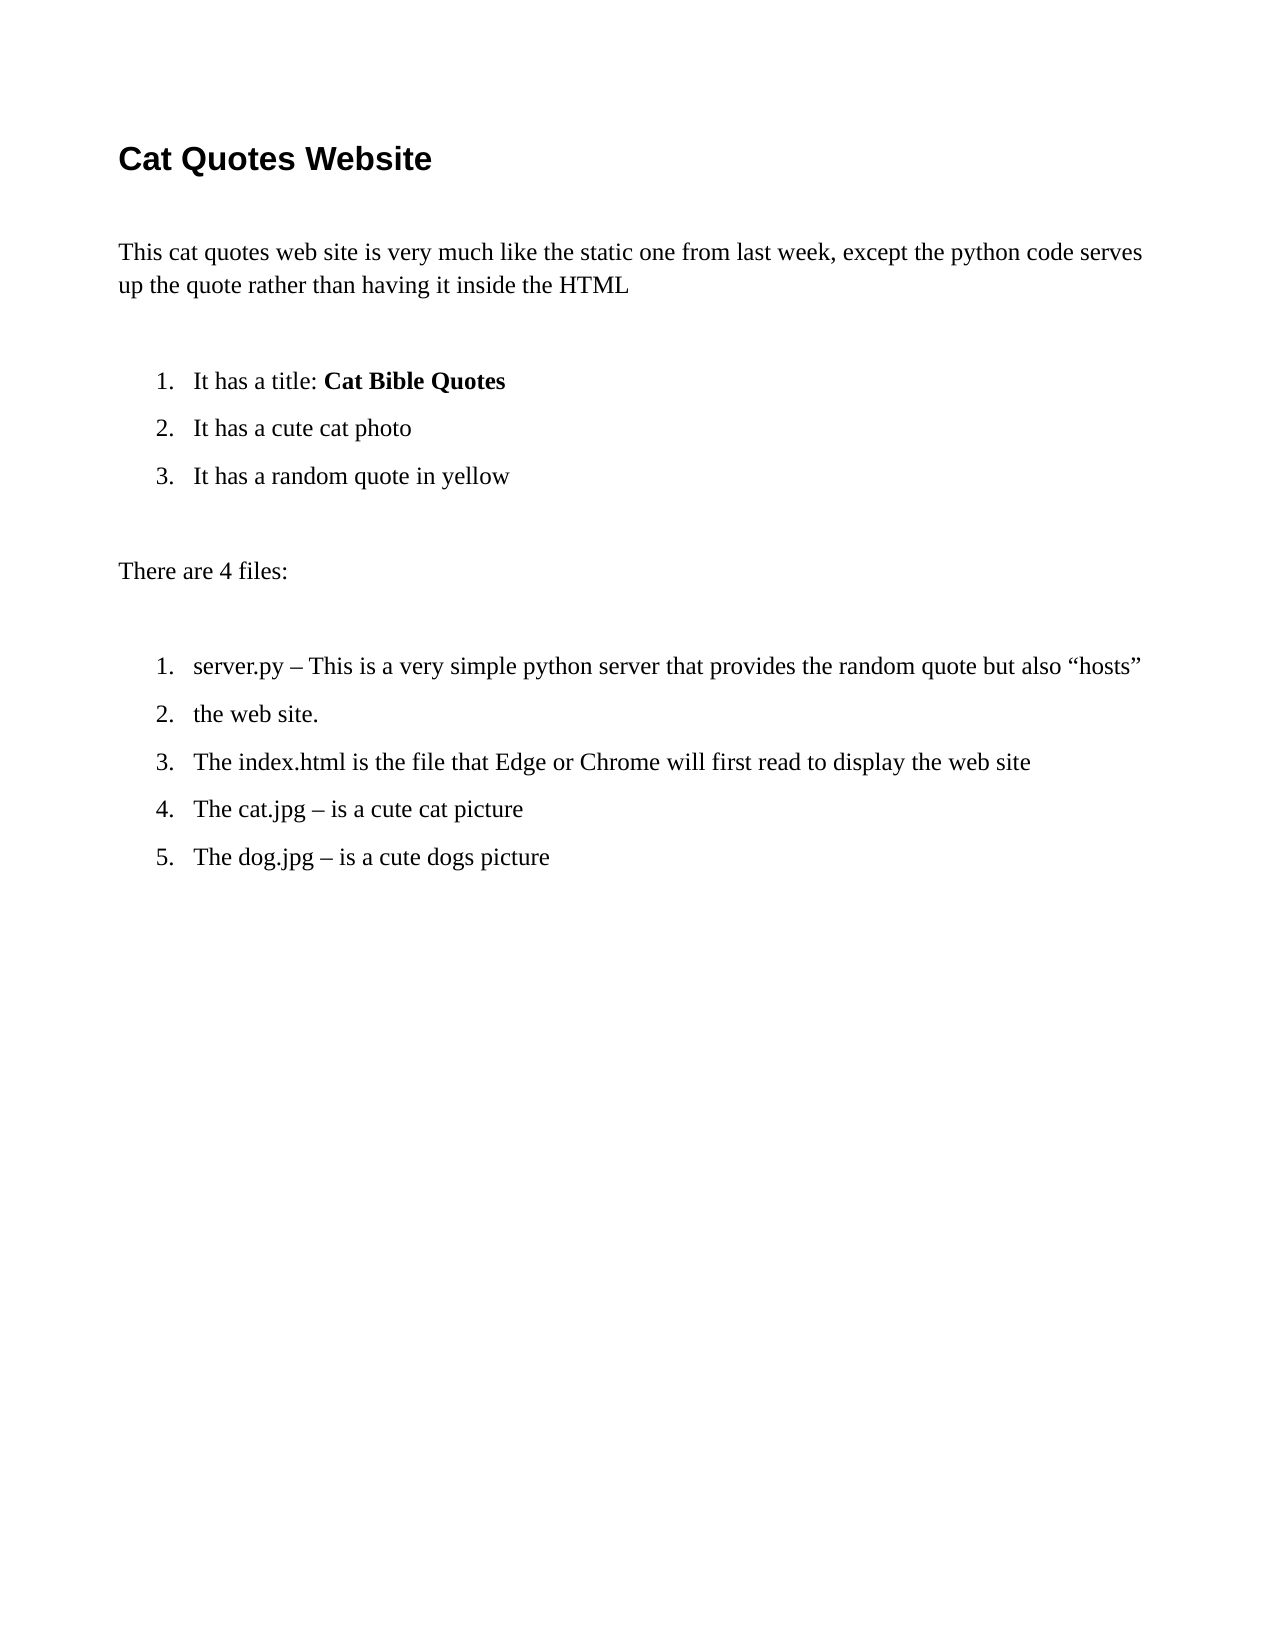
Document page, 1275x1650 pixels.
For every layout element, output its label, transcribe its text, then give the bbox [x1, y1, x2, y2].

text This cat quotes web site is very much like the static one from last week, except the python code serves up the quote rather than having it inside the HTML [118, 237, 1157, 299]
list It has a title: Cat Bible Quotes [156, 366, 1157, 394]
list It has a random quote in yellow [156, 461, 1157, 490]
list The cat.jpg – is a cute cat picture [156, 794, 1157, 823]
list It has a cute cat photo [156, 413, 1157, 442]
list server.py – This is a very simple python server that provides the random quote but also “hosts” [156, 651, 1157, 680]
list The index.html is the file that Edge or Chrome will first read to display the web site [156, 747, 1157, 775]
list The dog.jpg – is a cute dogs picture [156, 842, 1157, 871]
text There are 4 files: [118, 556, 1157, 585]
subtitle Cat Quotes Website [118, 139, 1157, 177]
list the web site. [156, 699, 1157, 728]
